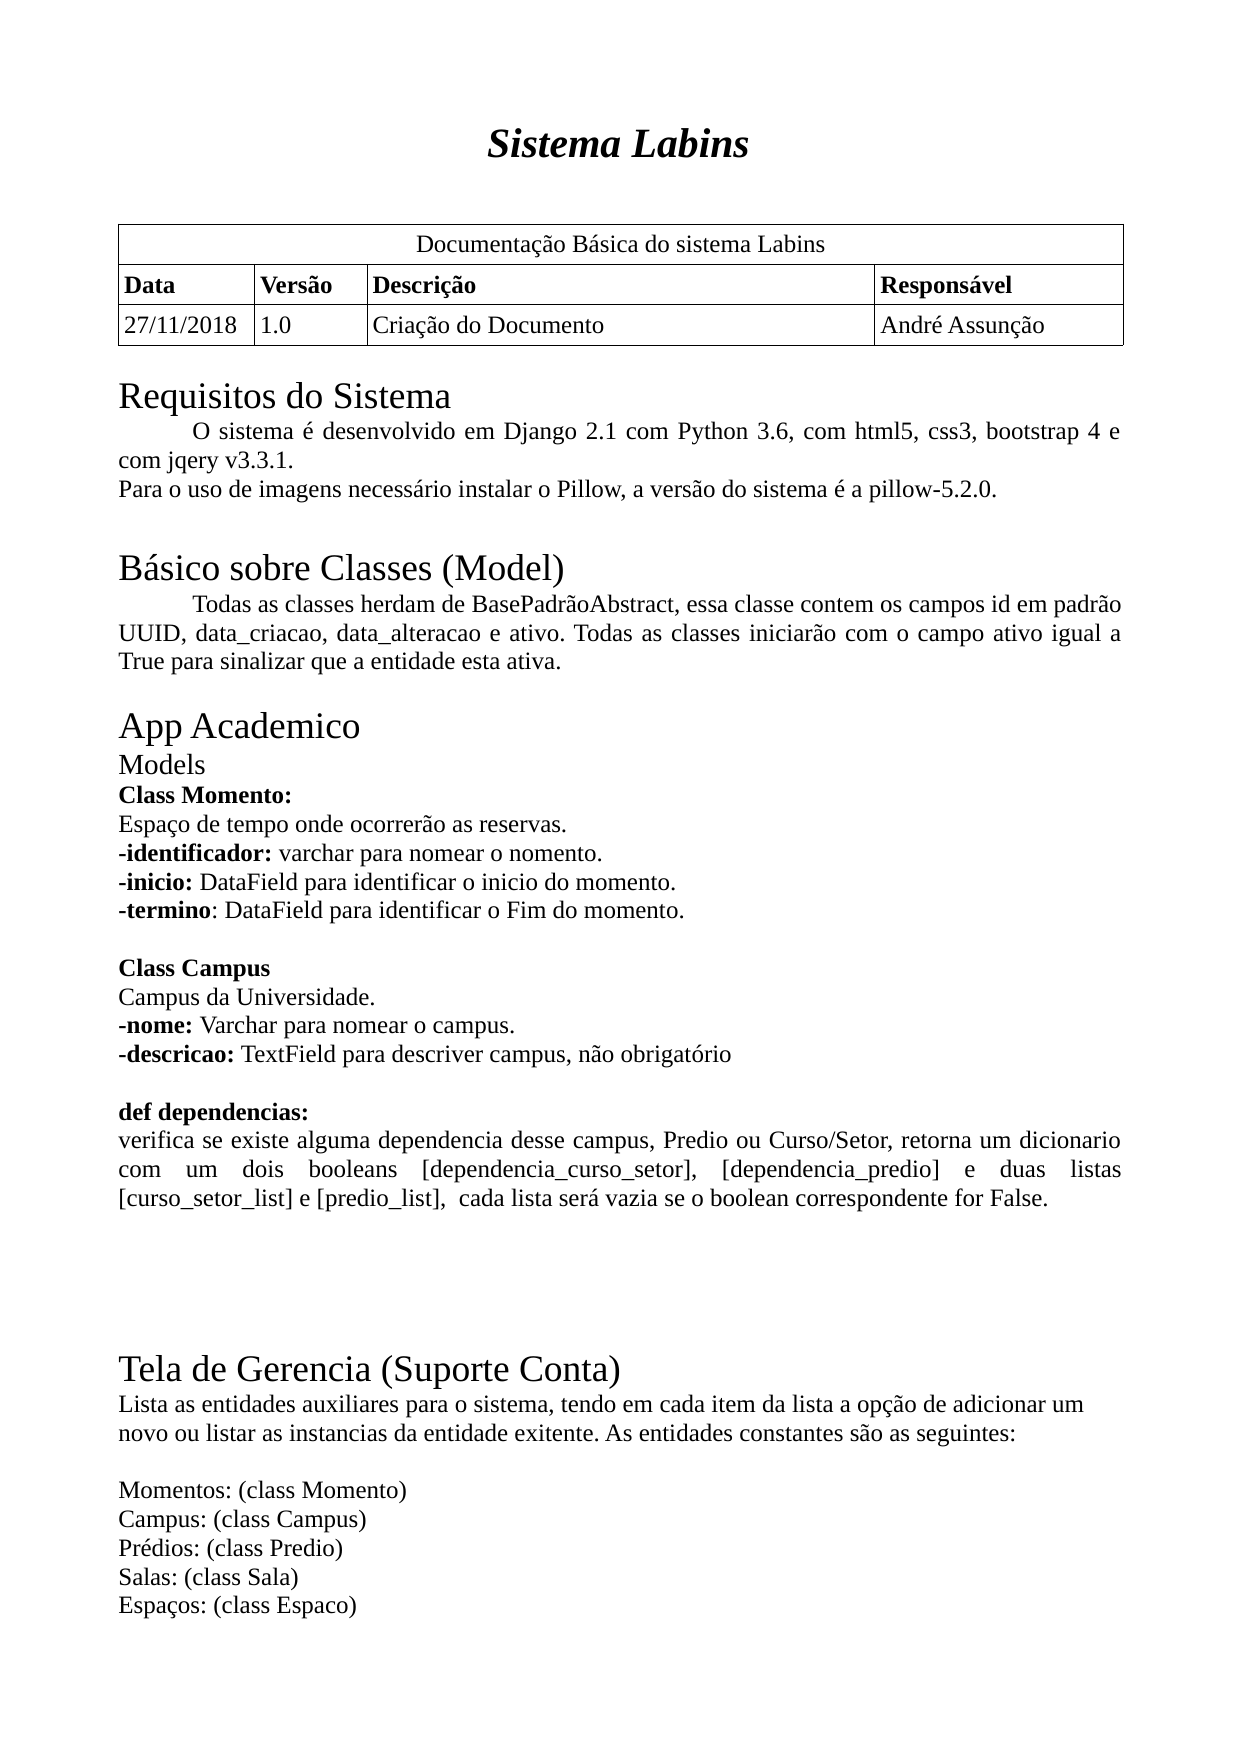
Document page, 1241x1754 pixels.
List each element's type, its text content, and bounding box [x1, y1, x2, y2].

text Tela de Gerencia (Suporte Conta) [118, 1346, 1122, 1389]
table_cell Data [119, 265, 254, 304]
text Class Campus [118, 953, 1122, 982]
text Models [118, 747, 1122, 781]
text Requisitos do Sistema [118, 373, 1122, 416]
table_cell Criação do Documento [368, 305, 874, 344]
table_cell 1.0 [255, 305, 367, 344]
text Todas as classes herdam de BasePadrãoAbstract, essa classe contem os campos id em padrão UUID, data_criacao, data_alteracao e ativo. Todas as classes iniciarão com o campo ativo igual a True para sinalizar que a entidade esta ativa. [118, 589, 1122, 675]
text Básico sobre Classes (Model) [118, 546, 1122, 589]
table_header Documentação Básica do sistema Labins [119, 225, 1123, 264]
table_cell Responsável [875, 265, 1123, 304]
text Class Momento: [118, 781, 1122, 809]
text -descricao: TextField para descriver campus, não obrigatório [118, 1039, 1122, 1068]
table_cell Versão [255, 265, 367, 304]
text -nome: Varchar para nomear o campus. [118, 1011, 1122, 1039]
text Campus da Universidade. [118, 982, 1122, 1011]
text Prédios: (class Predio) [118, 1533, 1122, 1562]
text Para o uso de imagens necessário instalar o Pillow, a versão do sistema é a pillow-5.2.0. [118, 474, 1122, 503]
text Sistema Labins [118, 118, 1122, 166]
text def dependencias: [118, 1097, 1122, 1126]
text Campus: (class Campus) [118, 1504, 1122, 1533]
table_cell 27/11/2018 [119, 305, 254, 344]
table_cell Descrição [368, 265, 874, 304]
text -termino: DataField para identificar o Fim do momento. [118, 896, 1122, 924]
text Salas: (class Sala) [118, 1562, 1122, 1590]
text Espaço de tempo onde ocorrerão as reservas. [118, 809, 1122, 838]
text Espaços: (class Espaco) [118, 1590, 1122, 1619]
text O sistema é desenvolvido em Django 2.1 com Python 3.6, com html5, css3, bootstrap 4 e com jqery v3.3.1. [118, 416, 1122, 474]
text verifica se existe alguma dependencia desse campus, Predio ou Curso/Setor, retorna um dicionario com um dois booleans [dependencia_curso_setor], [dependencia_predio] e duas listas [curso_setor_list] e [predio_list], cada lista será vazia se o boolean correspondente for False. [118, 1126, 1122, 1212]
text Lista as entidades auxiliares para o sistema, tendo em cada item da lista a opção de adicionar um novo ou listar as instancias da entidade exitente. As entidades constantes são as seguintes: [118, 1389, 1122, 1447]
text Momentos: (class Momento) [118, 1475, 1122, 1504]
text App Academico [118, 704, 1122, 747]
text -inicio: DataField para identificar o inicio do momento. [118, 867, 1122, 896]
text -identificador: varchar para nomear o nomento. [118, 838, 1122, 867]
table_cell André Assunção [875, 305, 1123, 344]
